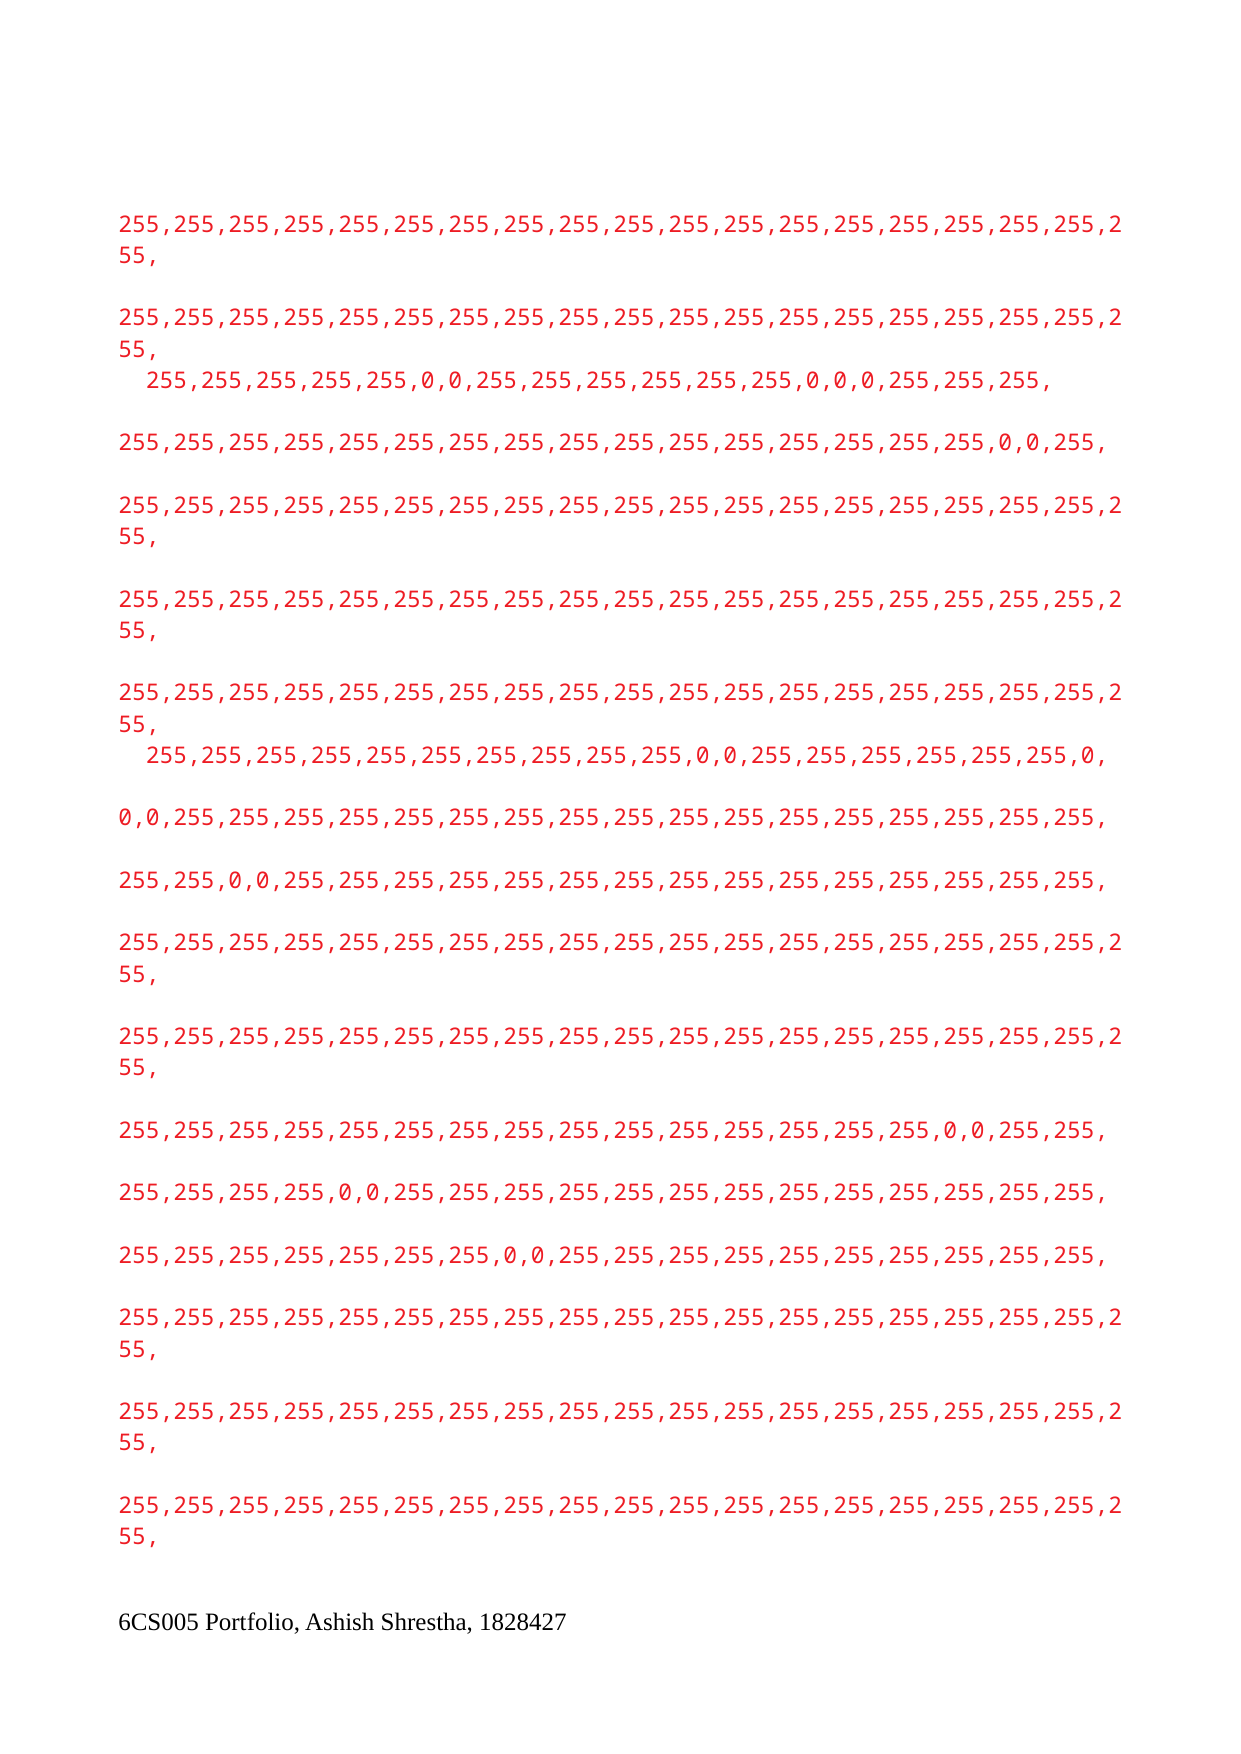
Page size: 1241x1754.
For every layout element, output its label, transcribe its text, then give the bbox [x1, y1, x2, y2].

text 255,255,255,255,255,255,255,255,255,255,255,255,255,255,255,255,255,255,255, [118, 1364, 1122, 1458]
text 0,0,255,255,255,255,255,255,255,255,255,255,255,255,255,255,255,255,255, [118, 770, 1122, 833]
text 255,255,255,255,255,255,255,255,255,255,255,255,255,255,255,255,255,255,255, [118, 1270, 1122, 1364]
text 255,255,255,255,255,255,255,255,255,255,255,255,255,255,255,0,0,255,255, [118, 1083, 1122, 1145]
text 255,255,255,255,255,255,255,0,0,255,255,255,255,255,255,255,255,255,255, [118, 1208, 1122, 1270]
text 255,255,255,255,255,255,255,255,255,255,255,255,255,255,255,255,255,255,255, [118, 645, 1122, 739]
text 255,255,255,255,255,255,255,255,255,255,0,0,255,255,255,255,255,255,0, [118, 739, 1122, 770]
text 255,255,255,255,0,0,255,255,255,255,255,255,255,255,255,255,255,255,255, [118, 1145, 1122, 1208]
text 255,255,255,255,255,255,255,255,255,255,255,255,255,255,255,255,255,255,255, [118, 551, 1122, 645]
text 255,255,0,0,255,255,255,255,255,255,255,255,255,255,255,255,255,255,255, [118, 833, 1122, 895]
text 255,255,255,255,255,255,255,255,255,255,255,255,255,255,255,255,255,255,255, [118, 458, 1122, 551]
text 255,255,255,255,255,255,255,255,255,255,255,255,255,255,255,255,255,255,255, [118, 270, 1122, 364]
text 255,255,255,255,255,255,255,255,255,255,255,255,255,255,255,255,0,0,255, [118, 395, 1122, 458]
text 255,255,255,255,255,255,255,255,255,255,255,255,255,255,255,255,255,255,255, [118, 989, 1122, 1083]
text 255,255,255,255,255,0,0,255,255,255,255,255,255,0,0,0,255,255,255, [118, 364, 1122, 395]
text 255,255,255,255,255,255,255,255,255,255,255,255,255,255,255,255,255,255,255, [118, 1458, 1122, 1551]
text 255,255,255,255,255,255,255,255,255,255,255,255,255,255,255,255,255,255,255, [118, 895, 1122, 989]
text 255,255,255,255,255,255,255,255,255,255,255,255,255,255,255,255,255,255,255, [118, 176, 1122, 270]
